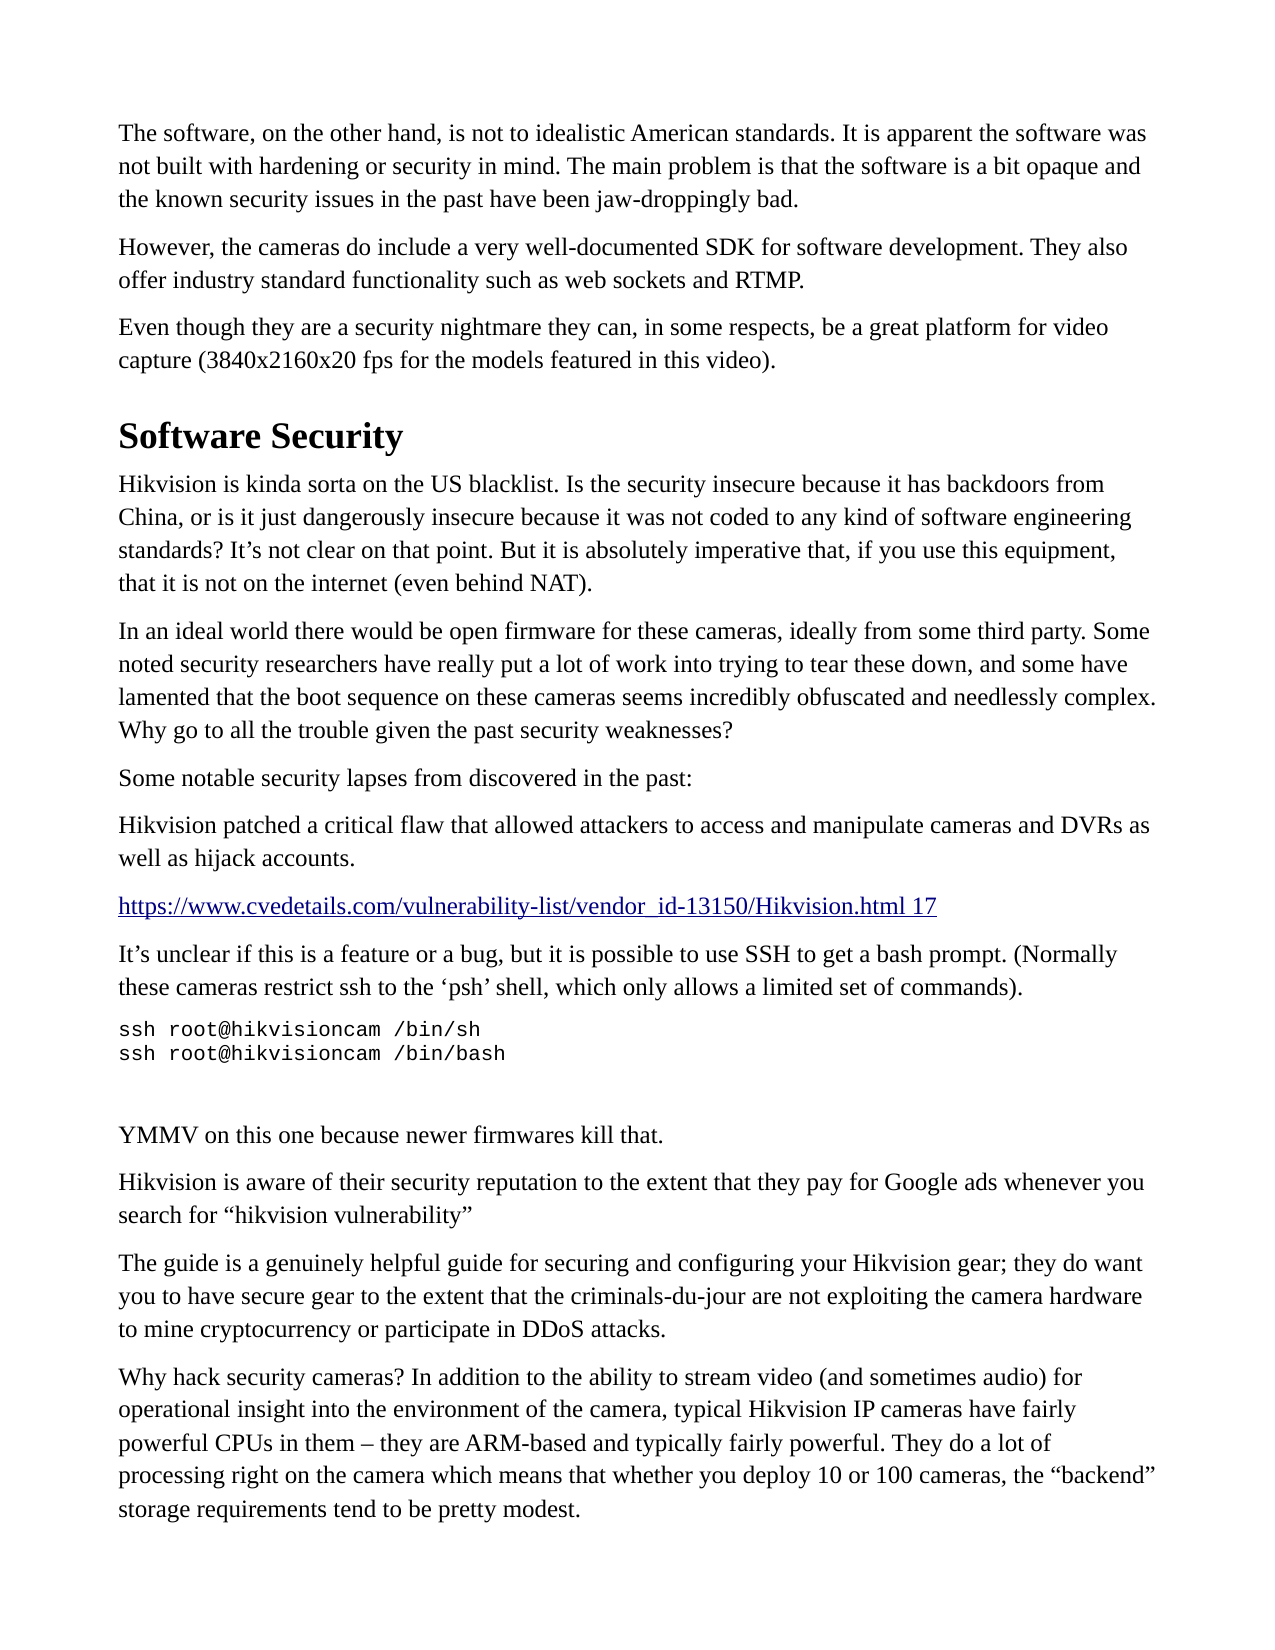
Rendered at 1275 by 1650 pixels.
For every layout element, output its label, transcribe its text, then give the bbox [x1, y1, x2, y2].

text https://www.cvedetails.com/vulnerability-list/vendor_id-13150/Hikvision.html 17 [118, 891, 1157, 920]
text In an ideal world there would be open firmware for these cameras, ideally from some third party. Some noted security researchers have really put a lot of work into trying to tear these down, and some have lamented that the boot sequence on these cameras seems incredibly obfuscated and needlessly complex. Why go to all the trouble given the past security weaknesses? [118, 616, 1157, 744]
text ssh root@hikvisioncam /bin/bash [118, 1043, 1157, 1067]
text Why hack security cameras? In addition to the ability to stream video (and sometimes audio) for operational insight into the environment of the camera, typical Hikvision IP cameras have fairly powerful CPUs in them – they are ARM-based and typically fairly powerful. They do a lot of processing right on the camera which means that whether you deploy 10 or 100 cameras, the “backend” storage requirements tend to be pretty modest. [118, 1362, 1157, 1522]
text YMMV on this one because newer firmwares kill that. [118, 1120, 1157, 1148]
subtitle Software Security [118, 414, 1157, 457]
text Hikvision is aware of their security reputation to the extent that they pay for Google ads whenever you search for “hikvision vulnerability” [118, 1167, 1157, 1229]
text Even though they are a security nightmare they can, in some respects, be a great platform for video capture (3840x2160x20 fps for the models featured in this video). [118, 312, 1157, 374]
text Hikvision is kinda sorta on the US blacklist. Is the security insecure because it has backdoors from China, or is it just dangerously insecure because it was not coded to any kind of software engineering standards? It’s not clear on that point. But it is absolutely imperative that, if you use this equipment, that it is not on the internet (even behind NAT). [118, 469, 1157, 597]
text The software, on the other hand, is not to idealistic American standards. It is apparent the software was not built with hardening or security in mind. The main problem is that the software is a bit opaque and the known security issues in the past have been jaw-droppingly bad. [118, 118, 1157, 213]
text The guide is a genuinely helpful guide for securing and configuring your Hikvision gear; they do want you to have secure gear to the extent that the criminals-du-jour are not exploiting the camera hardware to mine cryptocurrency or participate in DDoS attacks. [118, 1248, 1157, 1343]
text Some notable security lapses from discovered in the past: [118, 763, 1157, 792]
text Hikvision patched a critical flaw that allowed attackers to access and manipulate cameras and DVRs as well as hijack accounts. [118, 810, 1157, 872]
text ssh root@hikvisioncam /bin/sh [118, 1019, 1157, 1043]
text However, the cameras do include a very well-documented SDK for software development. They also offer industry standard functionality such as web sockets and RTMP. [118, 232, 1157, 293]
text It’s unclear if this is a feature or a bug, but it is possible to use SSH to get a bash prompt. (Normally these cameras restrict ssh to the ‘psh’ shell, which only allows a limited set of commands). [118, 939, 1157, 1000]
